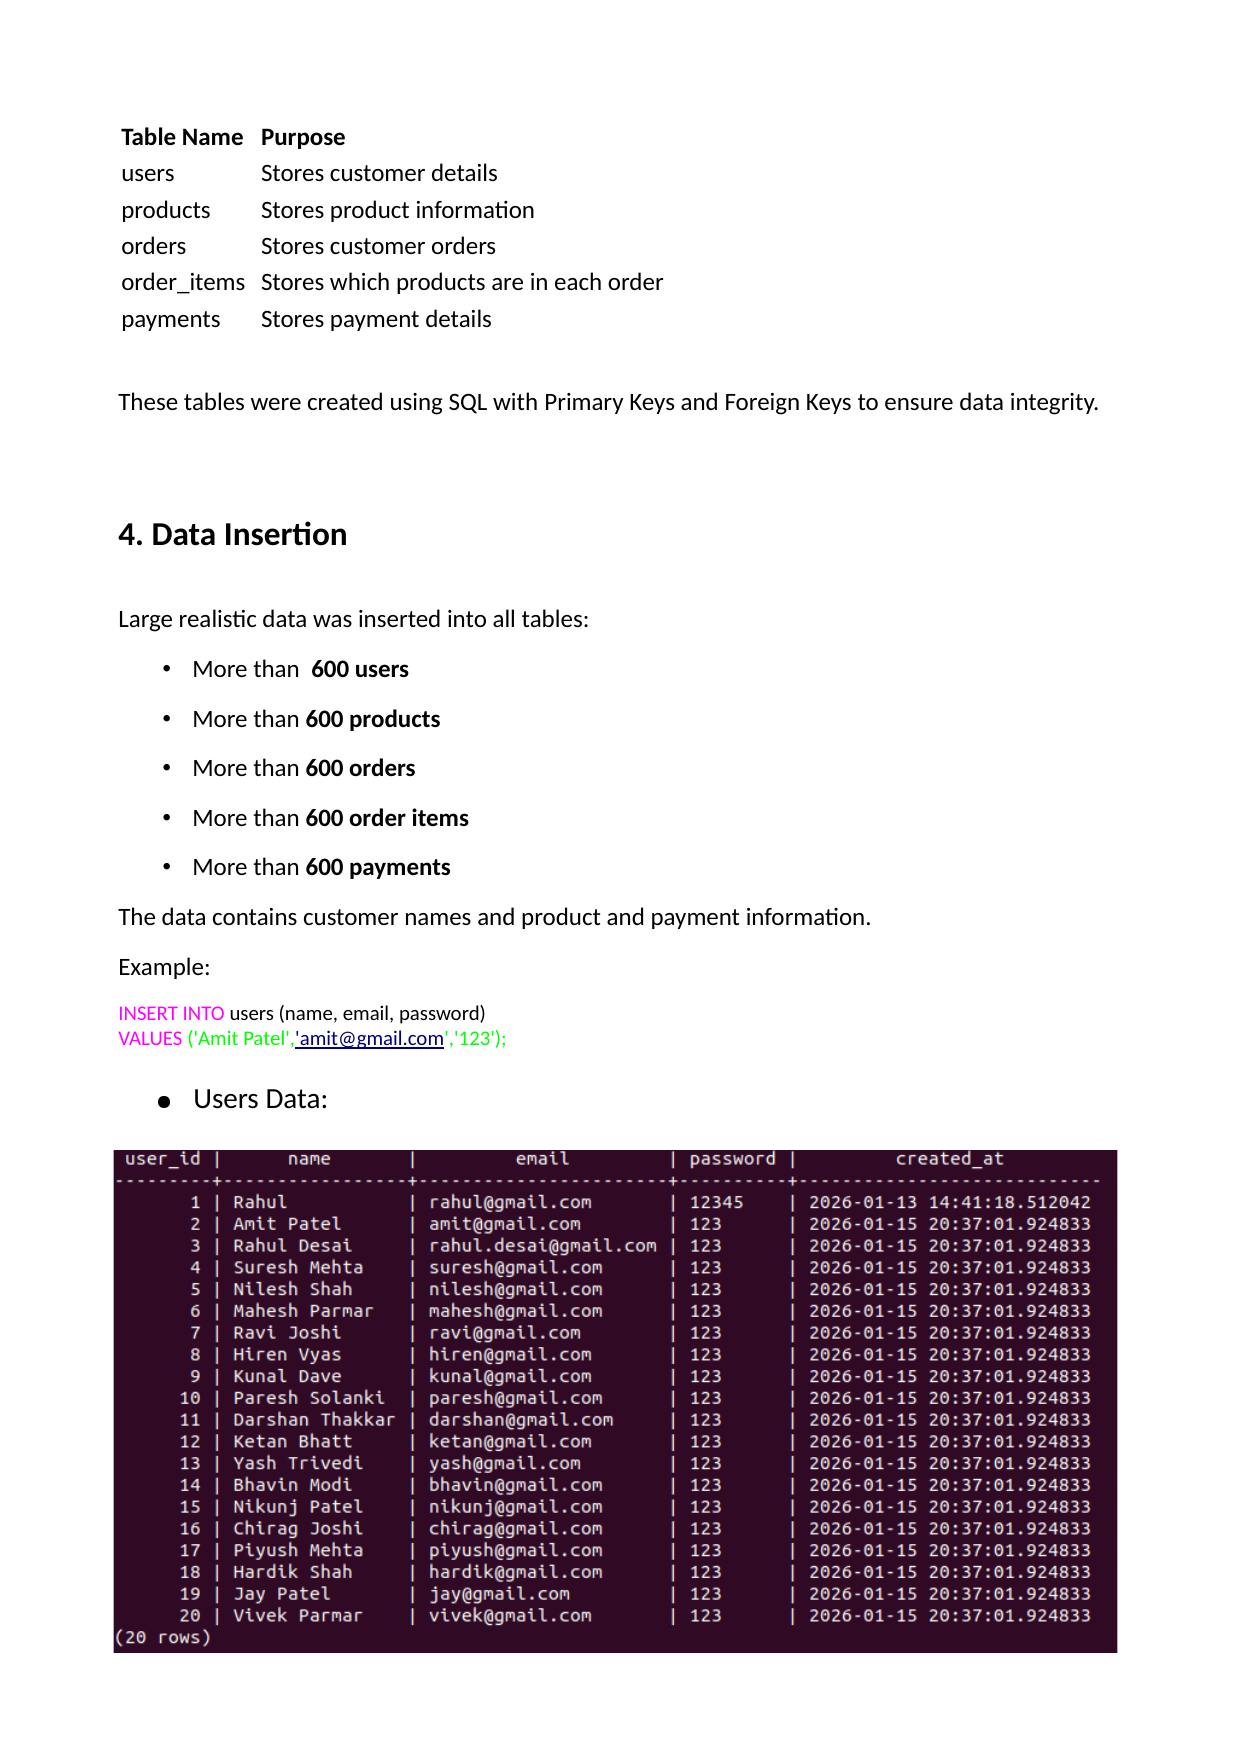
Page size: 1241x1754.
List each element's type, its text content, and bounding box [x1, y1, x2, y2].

table_cell users [118, 155, 258, 191]
table_header Table Name [118, 118, 258, 154]
table_cell Stores which products are in each order [258, 264, 667, 300]
subtitle 4. Data Insertion [118, 513, 1122, 554]
text These tables were created using SQL with Primary Keys and Foreign Keys to ensure data integrity. [118, 386, 1122, 416]
list More than 600 order items [162, 802, 1122, 832]
table_cell orders [118, 227, 258, 263]
table_cell Stores product information [258, 191, 667, 227]
table_cell Stores customer orders [258, 227, 667, 263]
text INSERT INTO users (name, email, password) [118, 1000, 1122, 1026]
list More than 600 orders [162, 752, 1122, 783]
table_cell payments [118, 300, 258, 336]
table_cell Stores customer details [258, 155, 667, 191]
text The data contains customer names and product and payment information. [118, 901, 1122, 932]
table_header Purpose [258, 118, 667, 154]
text Example: [118, 951, 1122, 981]
table_cell order_items [118, 264, 258, 300]
table_cell Stores payment details [258, 300, 667, 336]
text VALUES ('Amit Patel','amit@gmail.com','123'); [118, 1026, 1122, 1051]
list More than 600 products [162, 703, 1122, 733]
text Large realistic data was inserted into all tables: [118, 603, 1122, 634]
picture [113, 1150, 1118, 1653]
list More than 600 payments [162, 851, 1122, 882]
table_cell products [118, 191, 258, 227]
list Users Data: [156, 1081, 1122, 1116]
list More than 600 users [162, 653, 1122, 684]
